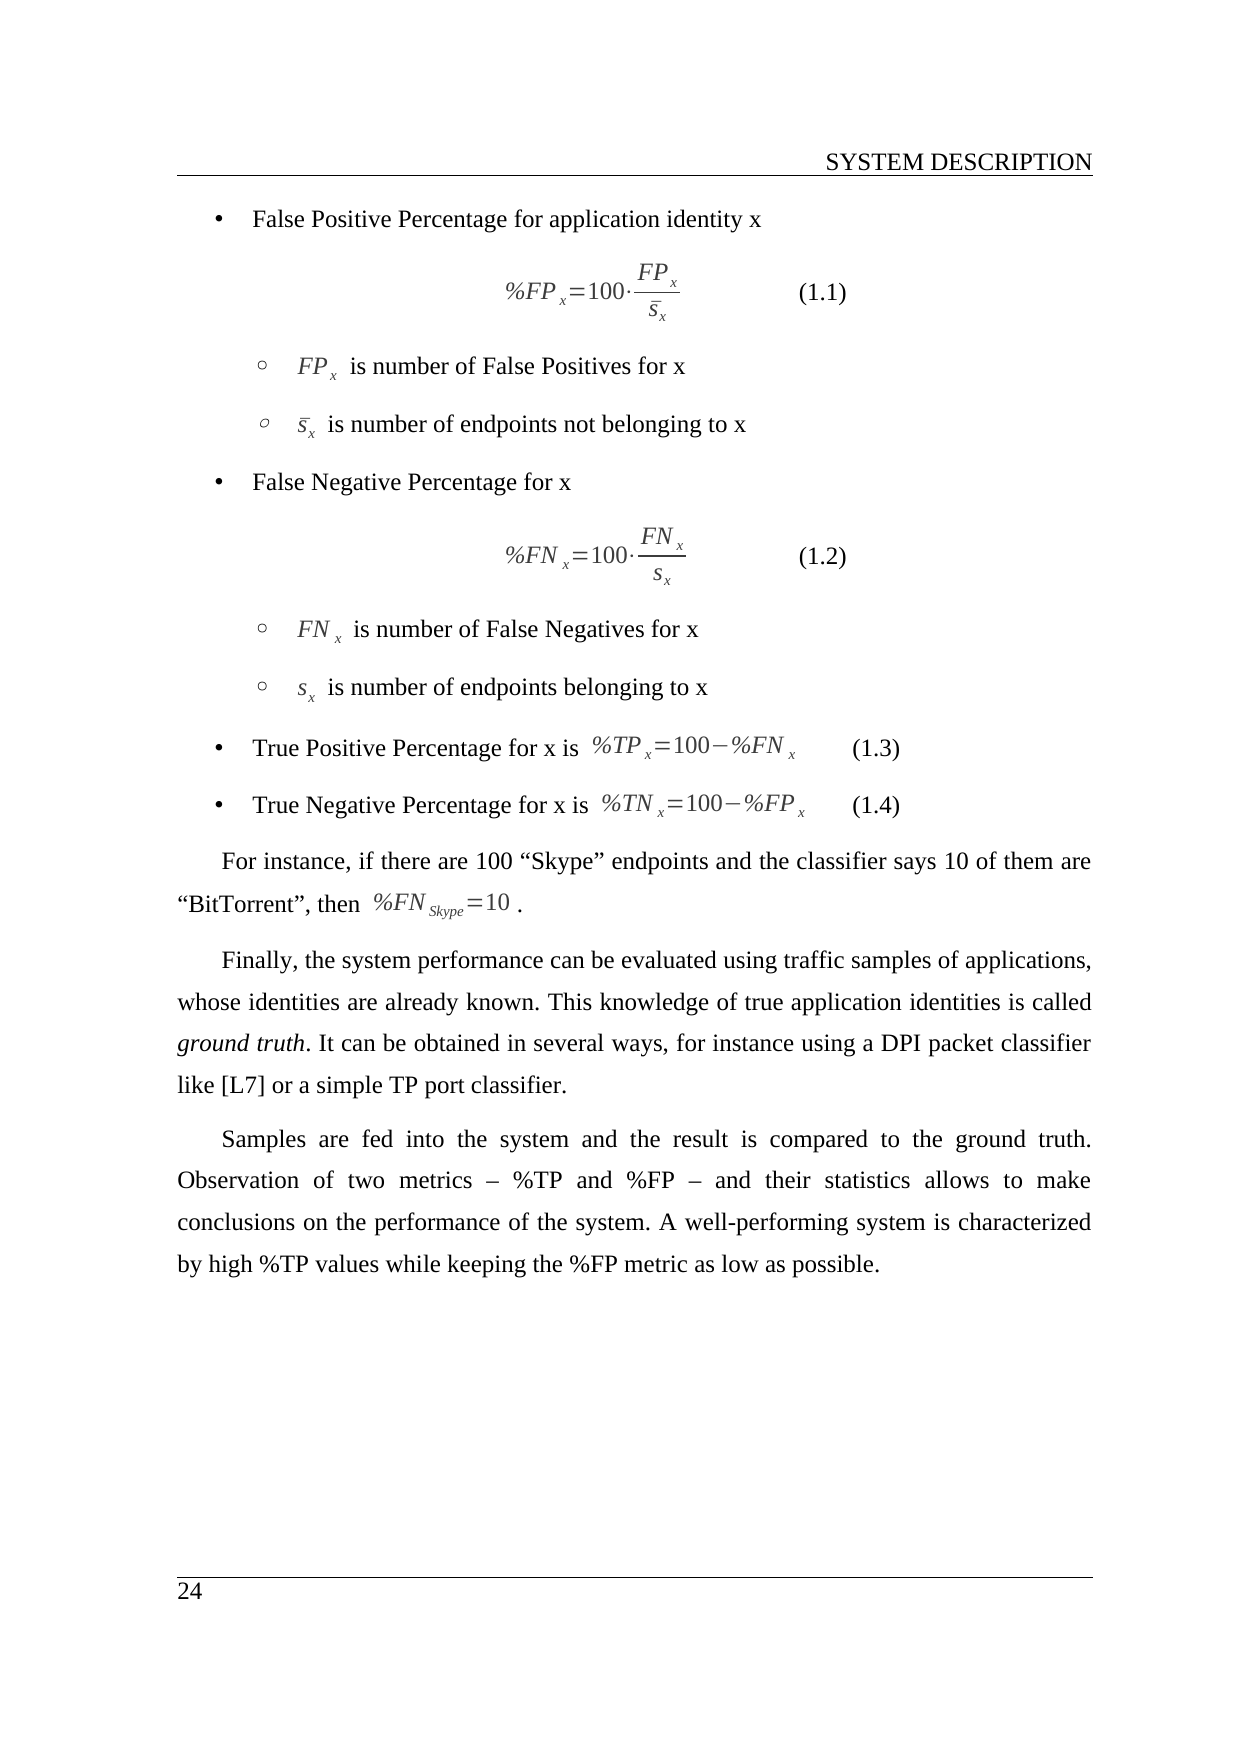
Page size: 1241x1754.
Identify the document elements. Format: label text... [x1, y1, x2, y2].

text For instance, if there are 100 “Skype” endpoints and the classifier says 10 of them are “BitTorrent”, then . [177, 847, 1093, 920]
list True Positive Percentage for x is (1.3) [214, 732, 1093, 763]
list False Positive Percentage for application identity x [214, 205, 1093, 233]
list True Negative Percentage for x is (1.4) [214, 789, 1093, 821]
text Samples are fed into the system and the result is compared to the ground truth. Observation of two metrics – %TP and %FP – and their statistics allows to make conclusions on the performance of the system. A well-performing system is characterized by high %TP values while keeping the %FP metric as low as possible. [177, 1125, 1093, 1277]
list is number of endpoints not belonging to x [252, 410, 1093, 442]
list False Negative Percentage for x [214, 468, 1093, 496]
list is number of endpoints belonging to x [252, 673, 1093, 706]
list (1.1) [214, 259, 1093, 325]
list is number of False Positives for x [252, 352, 1093, 384]
text Finally, the system performance can be evaluated using traffic samples of applications, whose identities are already known. This knowledge of true application identities is called ground truth. It can be obtained in several ways, for instance using a DPI packet classifier like [L7] or a simple TP port classifier. [177, 946, 1093, 1099]
list (1.2) [214, 522, 1093, 589]
list is number of False Negatives for x [252, 615, 1093, 647]
